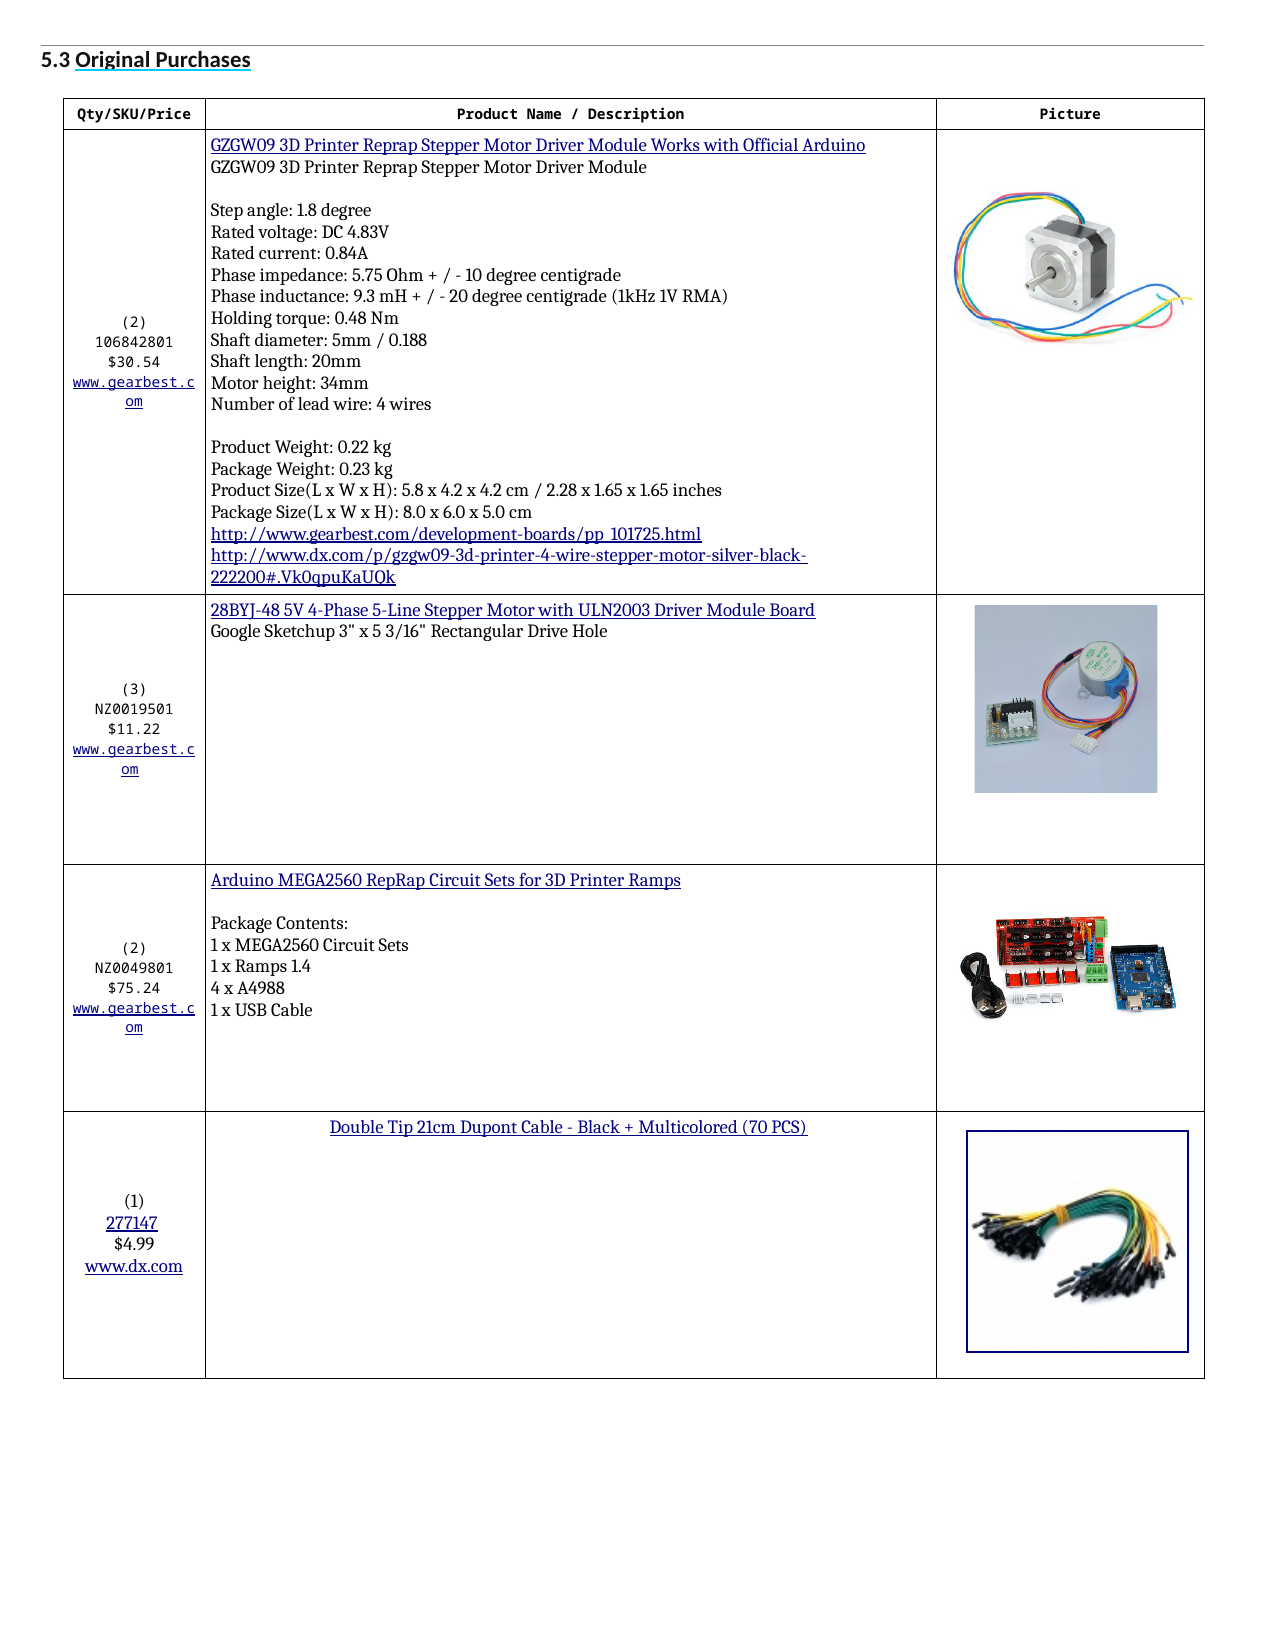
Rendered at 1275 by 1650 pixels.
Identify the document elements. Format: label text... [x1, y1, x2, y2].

table_header Picture [937, 99, 1204, 129]
table_cell Double Tip 21cm Dupont Cable - Black + Multicolored (70 PCS) [206, 1112, 936, 1378]
table_cell 28BYJ-48 5V 4-Phase 5-Line Stepper Motor with ULN2003 Driver Module Board Google Sketchup 3" x 5 3/16" Rectangular Drive Hole [206, 595, 936, 864]
table_cell (3) NZ0019501 $11.22 www.gearbest.com [64, 595, 205, 864]
table_cell Arduino MEGA2560 RepRap Circuit Sets for 3D Printer Ramps Package Contents: 1 x MEGA2560 Circuit Sets 1 x Ramps 1.4 4 x A4988 1 x USB Cable [206, 865, 936, 1111]
table_cell [937, 595, 1204, 864]
table_header Product Name / Description [206, 99, 936, 129]
table_cell [937, 865, 1204, 1111]
picture [968, 1132, 1187, 1351]
table_cell (2) NZ0049801 $75.24 www.gearbest.com [64, 865, 205, 1111]
picture [950, 141, 1195, 388]
table_cell [937, 1112, 1204, 1378]
table_cell (1) 277147 $4.99 www.dx.com [64, 1112, 205, 1378]
table_header Qty/SKU/Price [64, 99, 205, 129]
subtitle Original Purchases [41, 46, 1204, 73]
table_cell (2) 106842801 $30.54 www.gearbest.com [64, 130, 205, 593]
table_cell GZGW09 3D Printer Reprap Stepper Motor Driver Module Works with Official Arduino GZGW09 3D Printer Reprap Stepper Motor Driver Module Step angle: 1.8 degree Rated voltage: DC 4.83V Rated current: 0.84A Phase impedance: 5.75 Ohm + / - 10 degree centigrade Phase inductance: 9.3 mH + / - 20 degree centigrade (1kHz 1V RMA) Holding torque: 0.48 Nm Shaft diameter: 5mm / 0.188 Shaft length: 20mm Motor height: 34mm Number of lead wire: 4 wires Product Weight: 0.22 kg Package Weight: 0.23 kg Product Size(L x W x H): 5.8 x 4.2 x 4.2 cm / 2.28 x 1.65 x 1.65 inches Package Size(L x W x H): 8.0 x 6.0 x 5.0 cm http://www.gearbest.com/development-boards/pp_101725.html http://www.dx.com/p/gzgw09-3d-printer-4-wire-stepper-motor-silver-black-222200#.Vk0qpuKaUQk [206, 130, 936, 593]
table_cell [937, 130, 1204, 593]
